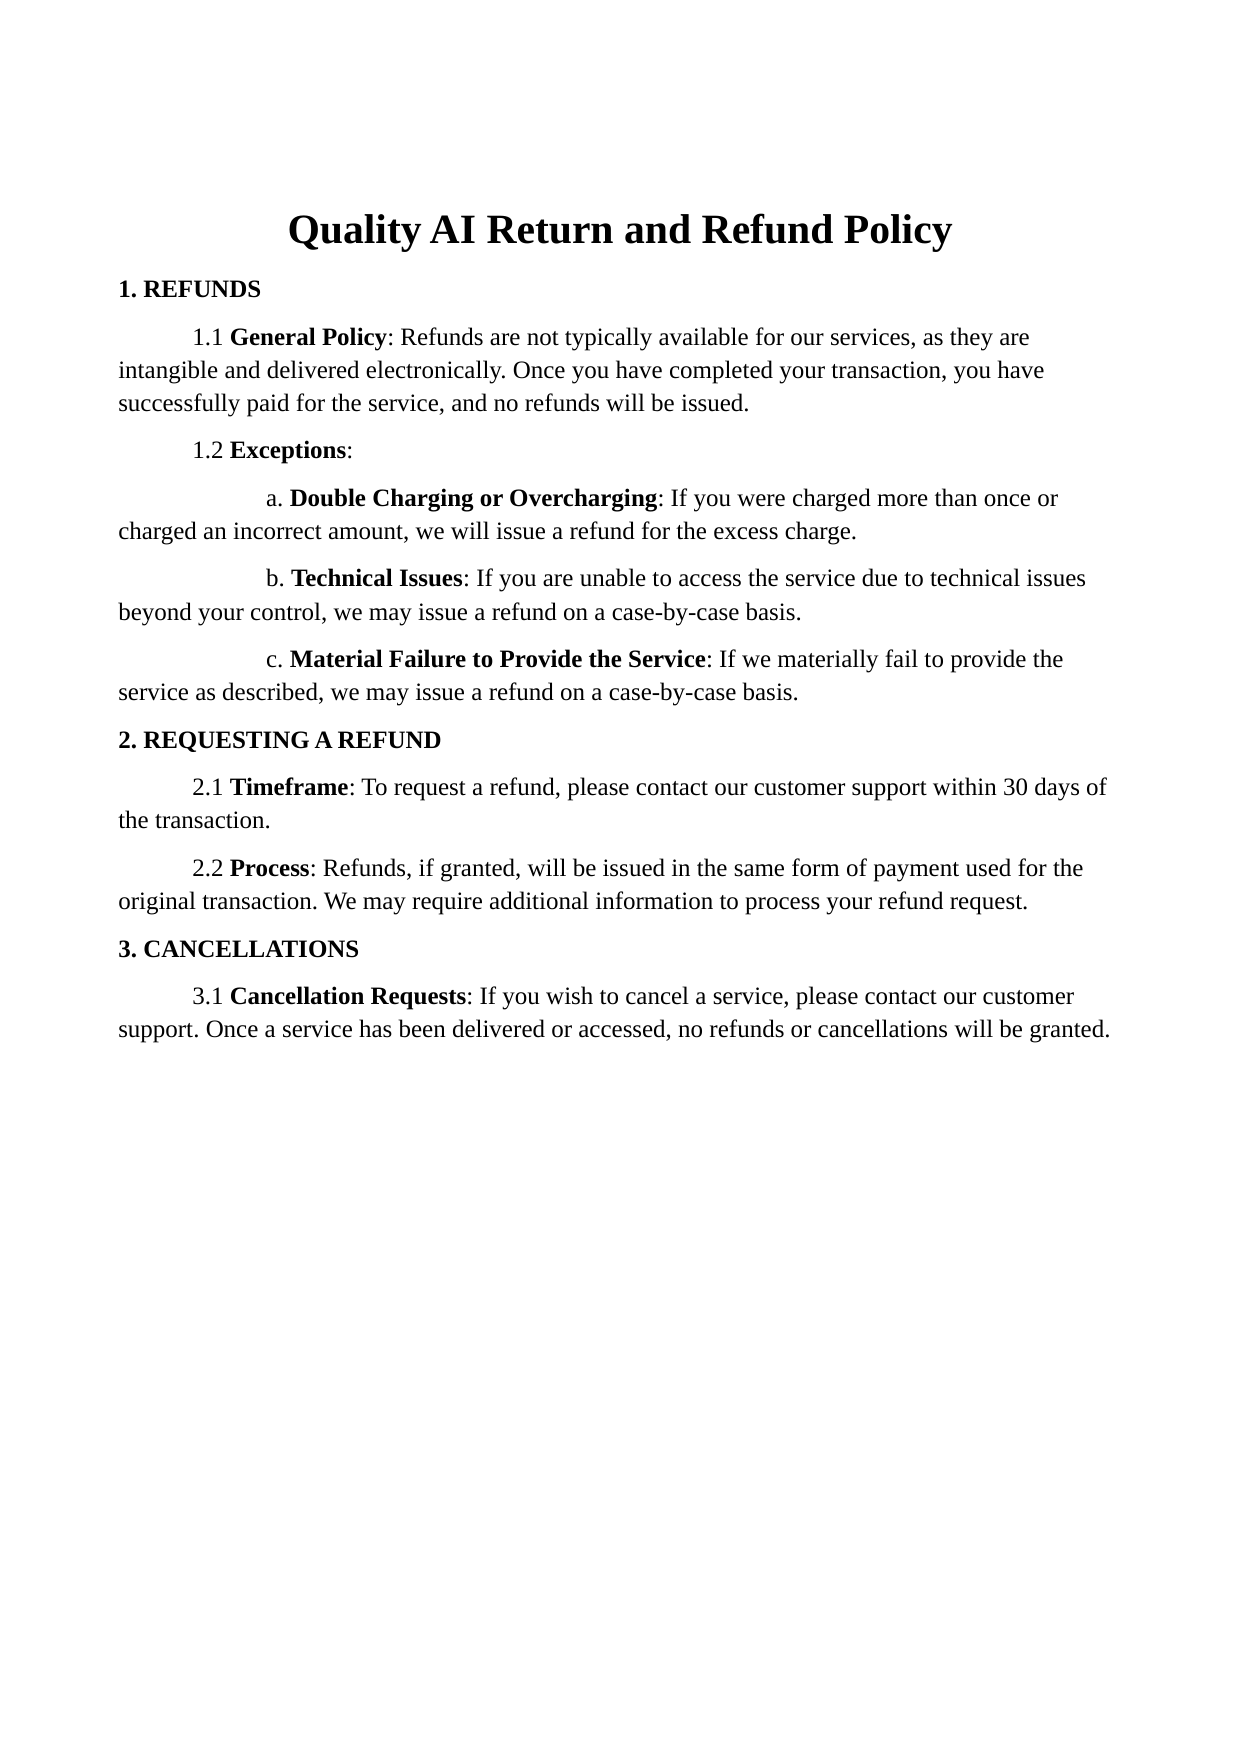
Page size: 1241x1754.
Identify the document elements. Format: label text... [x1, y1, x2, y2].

text c. Material Failure to Provide the Service: If we materially fail to provide the service as described, we may issue a refund on a case-by-case basis. [118, 644, 1122, 706]
text b. Technical Issues: If you are unable to access the service due to technical issues beyond your control, we may issue a refund on a case-by-case basis. [118, 563, 1122, 625]
text 2. REQUESTING A REFUND [118, 725, 1122, 753]
text 2.2 Process: Refunds, if granted, will be issued in the same form of payment used for the original transaction. We may require additional information to process your refund request. [118, 853, 1122, 915]
text Quality AI Return and Refund Policy [118, 204, 1122, 252]
text 1.1 General Policy: Refunds are not typically available for our services, as they are intangible and delivered electronically. Once you have completed your transaction, you have successfully paid for the service, and no refunds will be issued. [118, 322, 1122, 416]
text 1. REFUNDS [118, 274, 1122, 303]
text 2.1 Timeframe: To request a refund, please contact our customer support within 30 days of the transaction. [118, 772, 1122, 834]
text 3.1 Cancellation Requests: If you wish to cancel a service, please contact our customer support. Once a service has been delivered or accessed, no refunds or cancellations will be granted. [118, 981, 1122, 1043]
text 3. CANCELLATIONS [118, 934, 1122, 962]
text a. Double Charging or Overcharging: If you were charged more than once or charged an incorrect amount, we will issue a refund for the excess charge. [118, 483, 1122, 545]
text 1.2 Exceptions: [118, 435, 1122, 464]
